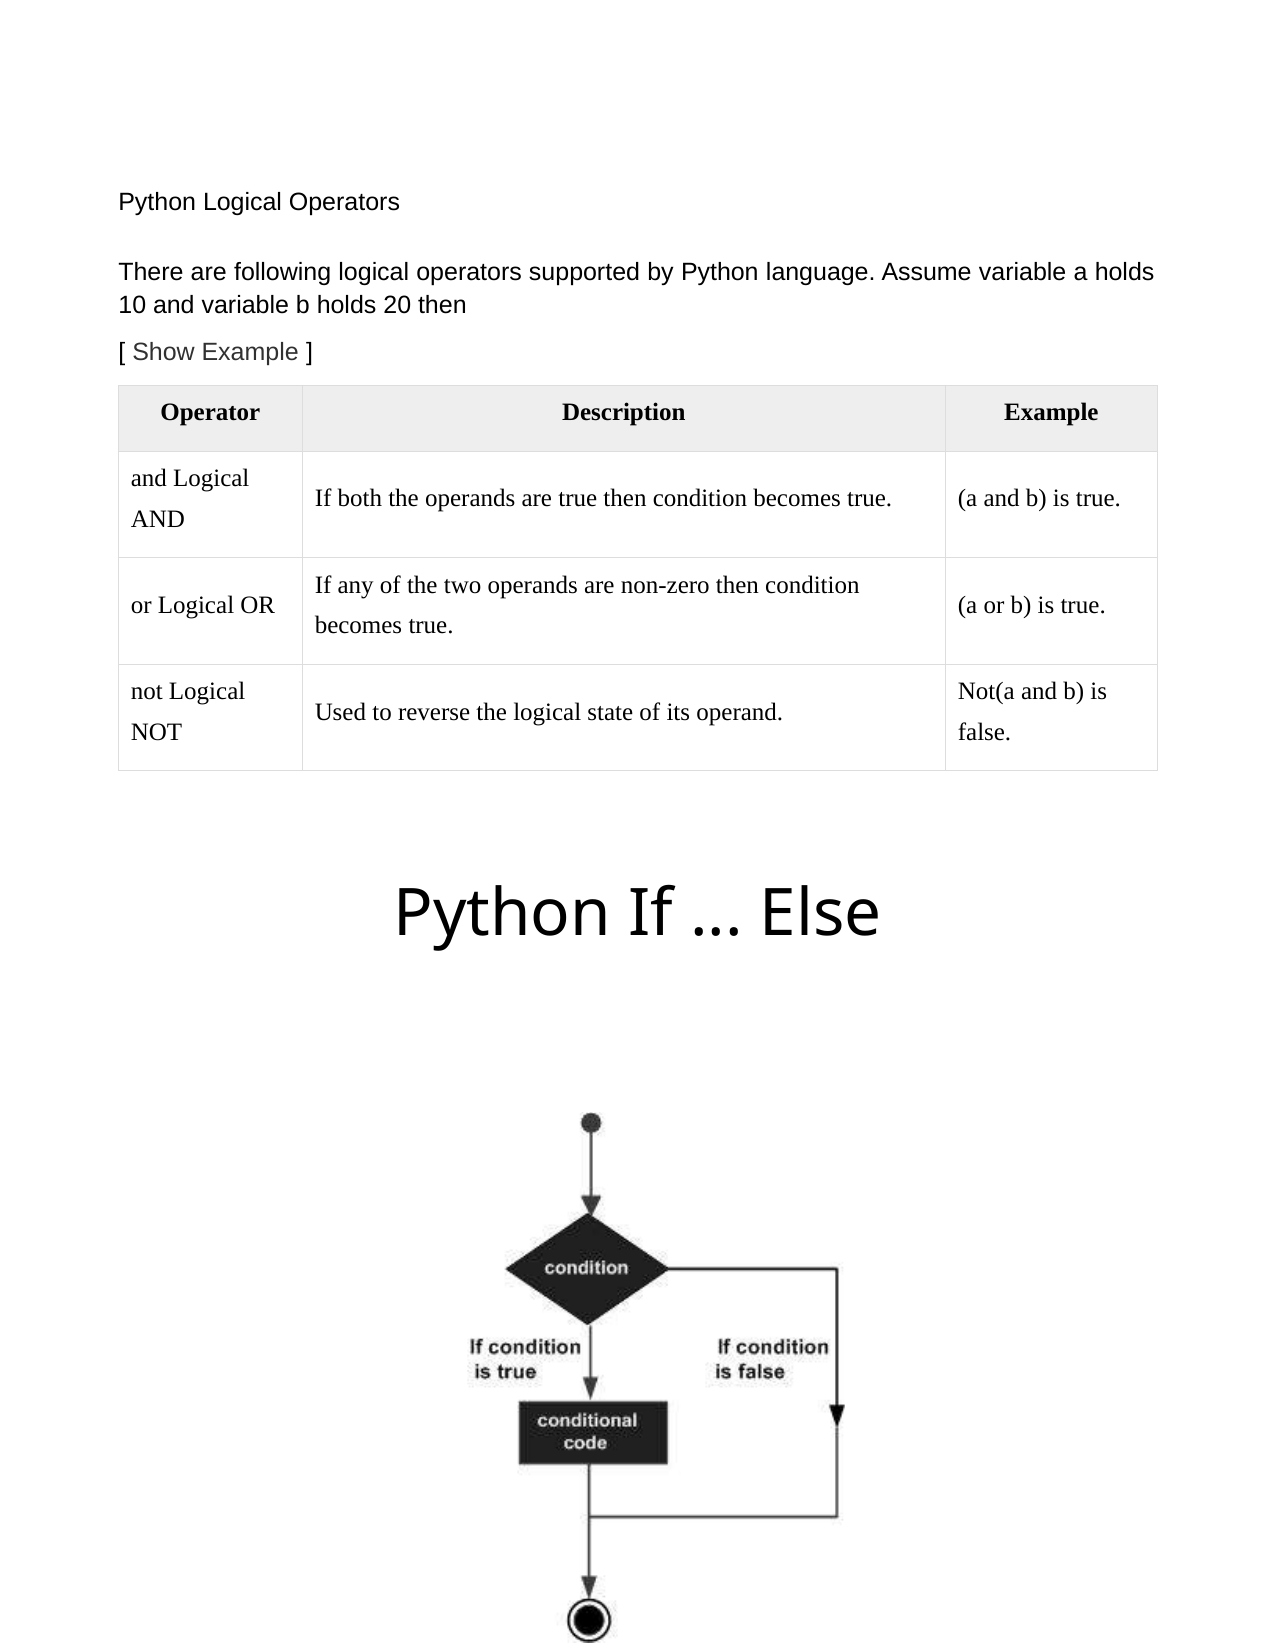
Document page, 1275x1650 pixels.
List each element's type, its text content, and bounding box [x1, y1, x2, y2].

table_cell (a and b) is true. [946, 452, 1157, 557]
table_cell If any of the two operands are non-zero then condition becomes true. [303, 558, 945, 664]
picture [430, 1112, 845, 1643]
text [ Show Example ] [118, 337, 1157, 366]
table_cell not Logical NOT [119, 665, 302, 770]
table_cell or Logical OR [119, 558, 302, 664]
table_cell (a or b) is true. [946, 558, 1157, 664]
table_cell and Logical AND [119, 452, 302, 557]
table_header Example [946, 386, 1157, 451]
table_cell Used to reverse the logical state of its operand. [303, 665, 945, 770]
text There are following logical operators supported by Python language. Assume variable a holds 10 and variable b holds 20 then [118, 257, 1157, 318]
table_header Operator [119, 386, 302, 451]
table_cell If both the operands are true then condition becomes true. [303, 452, 945, 557]
table_header Description [303, 386, 945, 451]
subtitle Python If ... Else [118, 866, 1157, 955]
subtitle Python Logical Operators [118, 187, 1157, 215]
table_cell Not(a and b) is false. [946, 665, 1157, 770]
